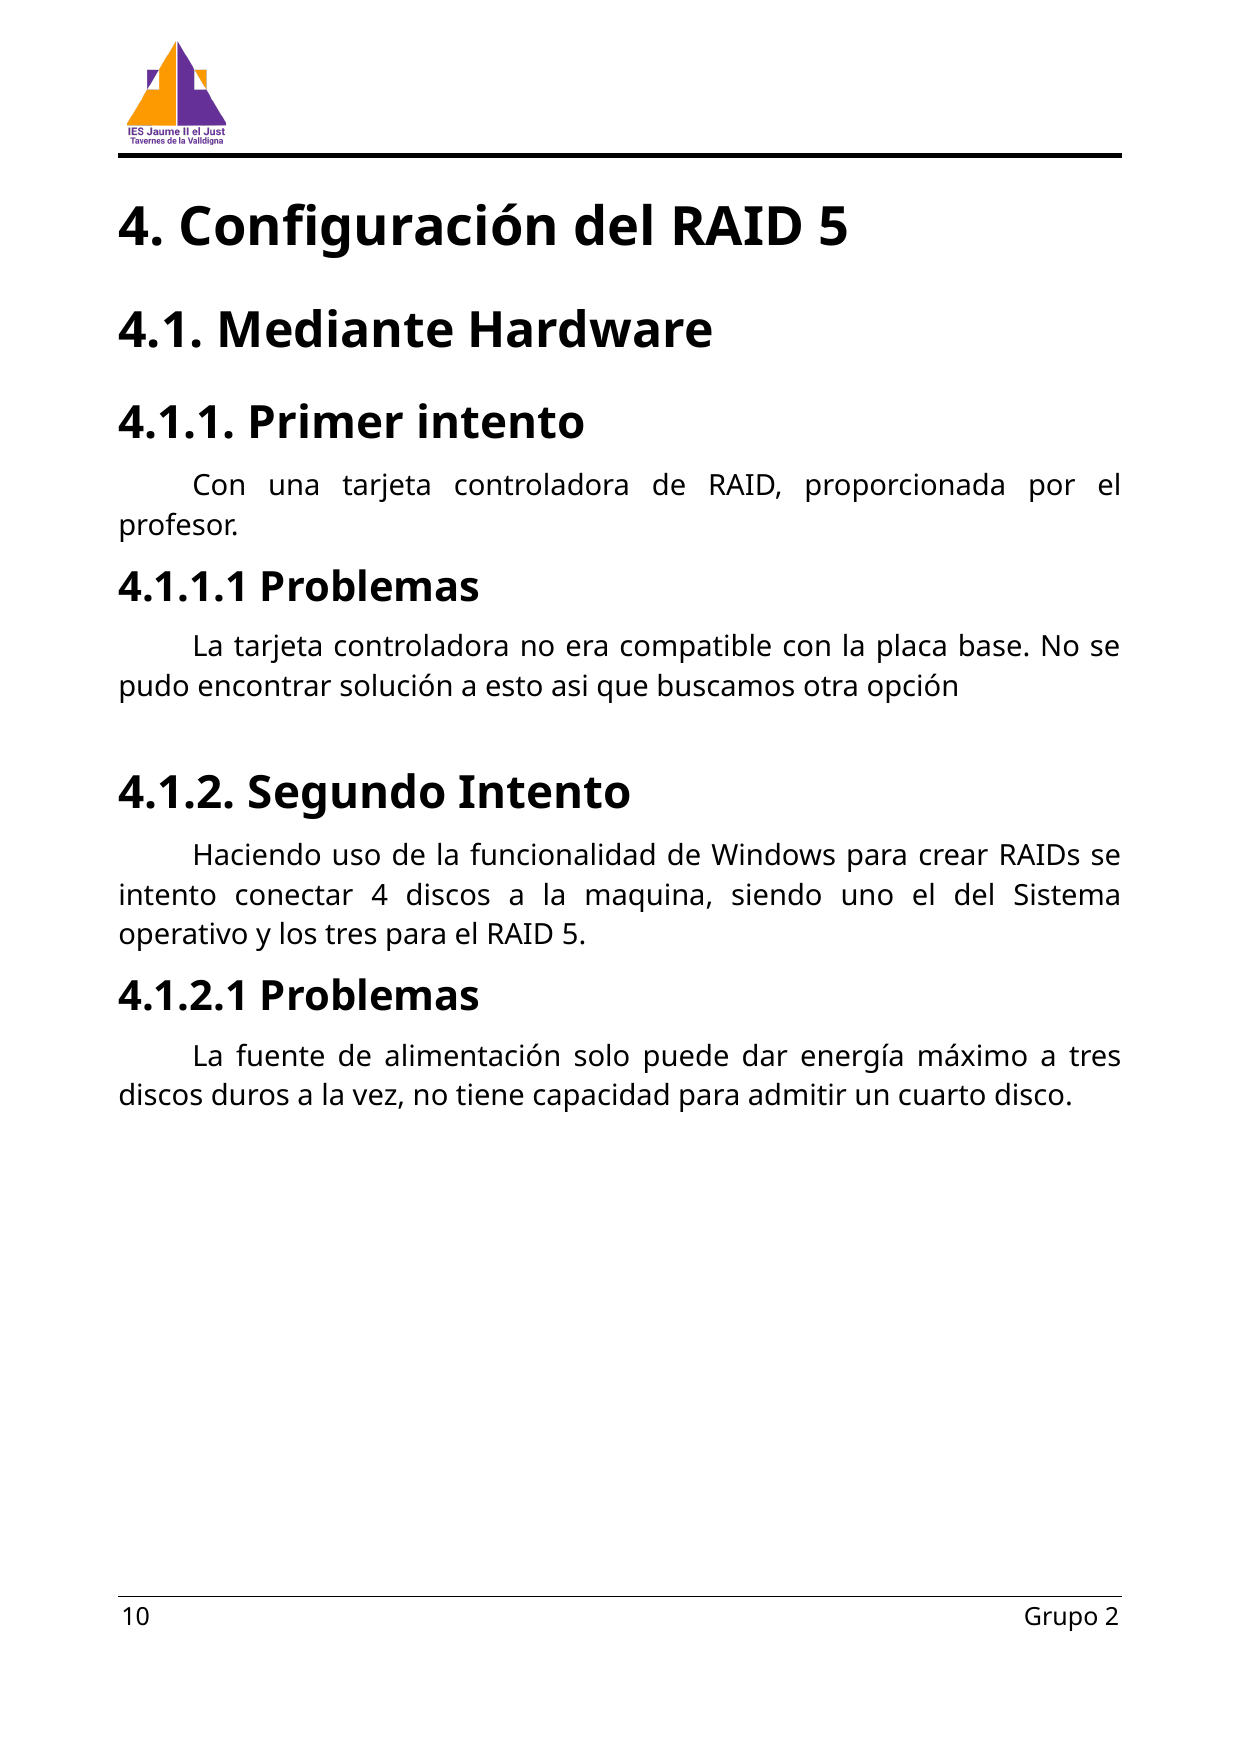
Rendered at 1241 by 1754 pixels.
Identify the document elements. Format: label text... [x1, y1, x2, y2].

subtitle 4.1.1. Primer intento [118, 389, 1122, 452]
subtitle 4.1.2.1 Problemas [118, 966, 1122, 1022]
text Haciendo uso de la funcionalidad de Windows para crear RAIDs se intento conectar 4 discos a la maquina, siendo uno el del Sistema operativo y los tres para el RAID 5. [118, 834, 1122, 953]
subtitle 4.1.2. Segundo Intento [118, 759, 1122, 822]
subtitle 4. Configuración del RAID 5 [118, 187, 1122, 261]
picture [126, 41, 227, 145]
subtitle 4.1. Mediante Hardware [118, 294, 1122, 362]
subtitle 4.1.1.1 Problemas [118, 556, 1122, 613]
text La fuente de alimentación solo puede dar energía máximo a tres discos duros a la vez, no tiene capacidad para admitir un cuarto disco. [118, 1035, 1122, 1114]
text Con una tarjeta controladora de RAID, proporcionada por el profesor. [118, 464, 1122, 544]
text La tarjeta controladora no era compatible con la placa base. No se pudo encontrar solución a esto asi que buscamos otra opción [118, 626, 1122, 705]
